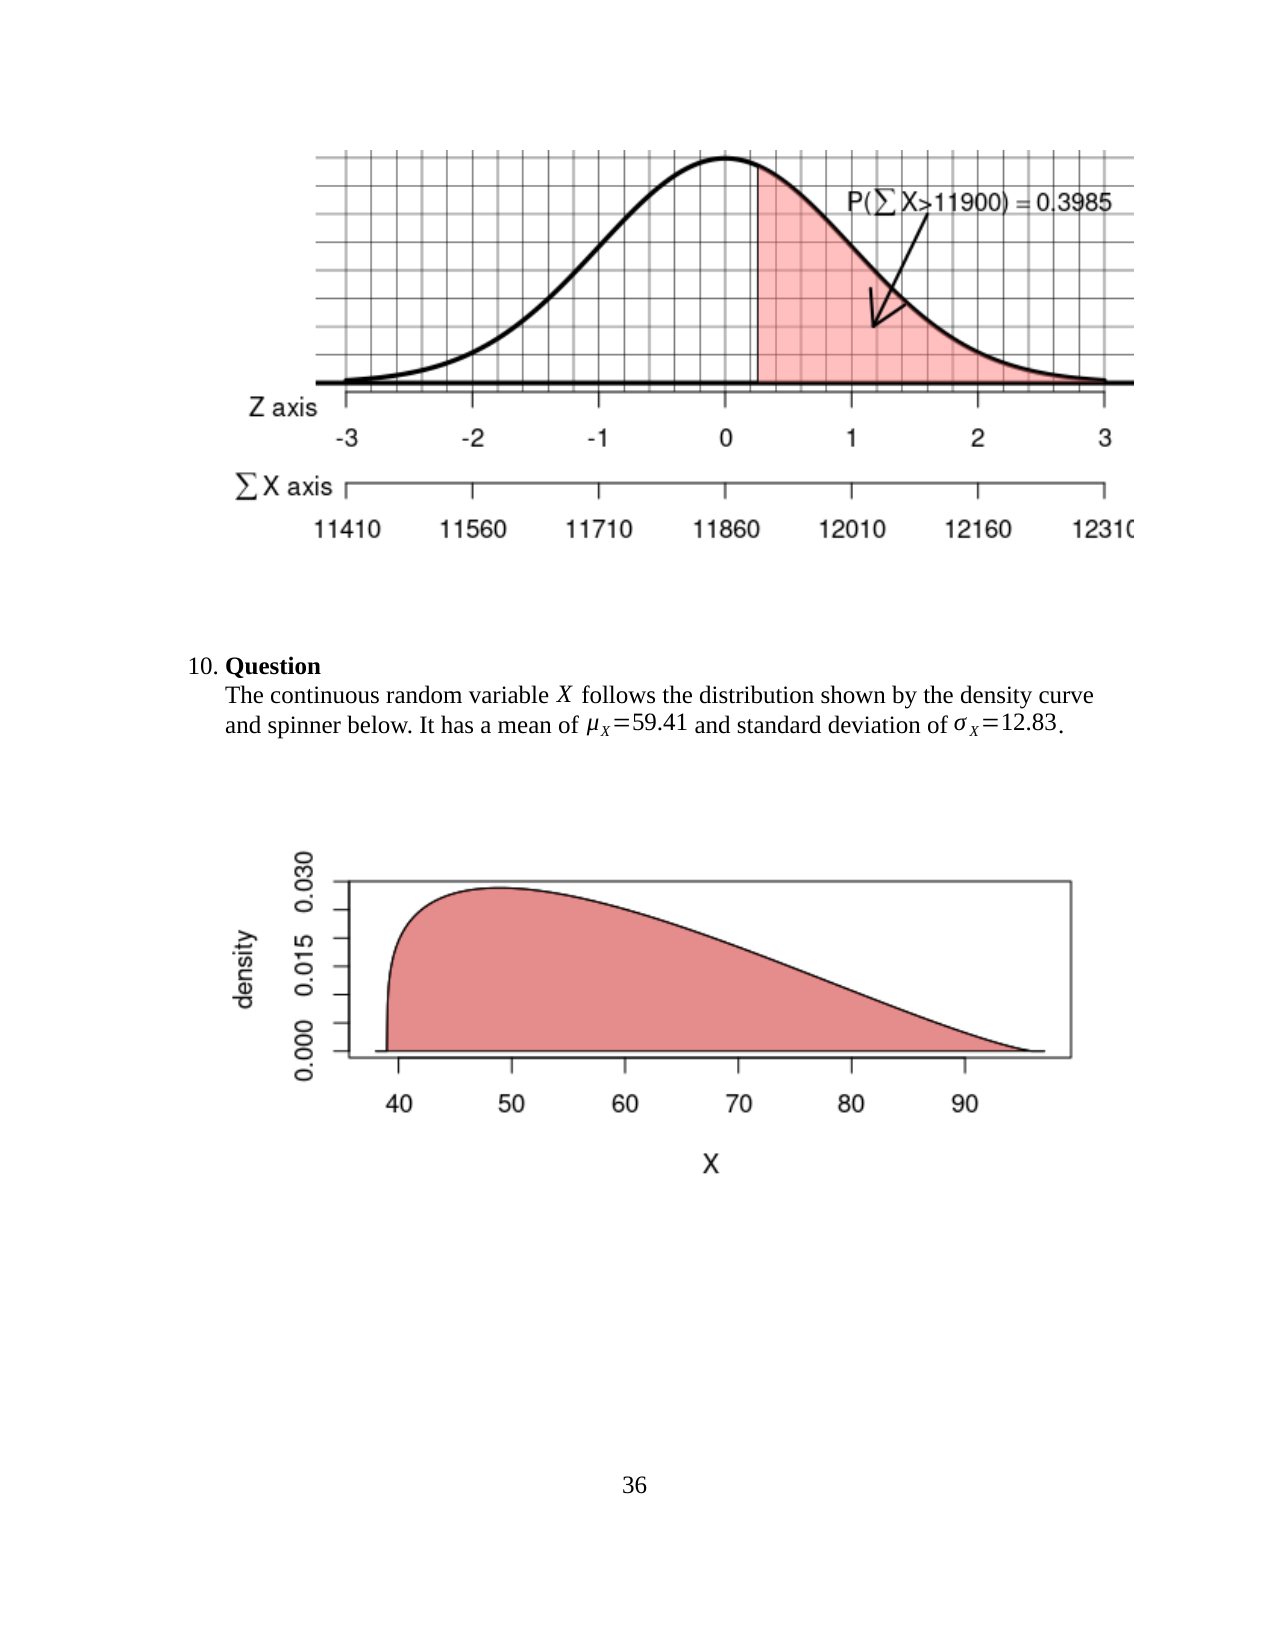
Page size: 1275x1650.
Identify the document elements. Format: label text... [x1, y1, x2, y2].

list Question The continuous random variable follows the distribution shown by the density curve and spinner below. It has a mean of and standard deviation of . [187, 651, 1125, 740]
picture [225, 150, 1134, 605]
list [187, 758, 225, 1213]
picture [225, 758, 1134, 1213]
